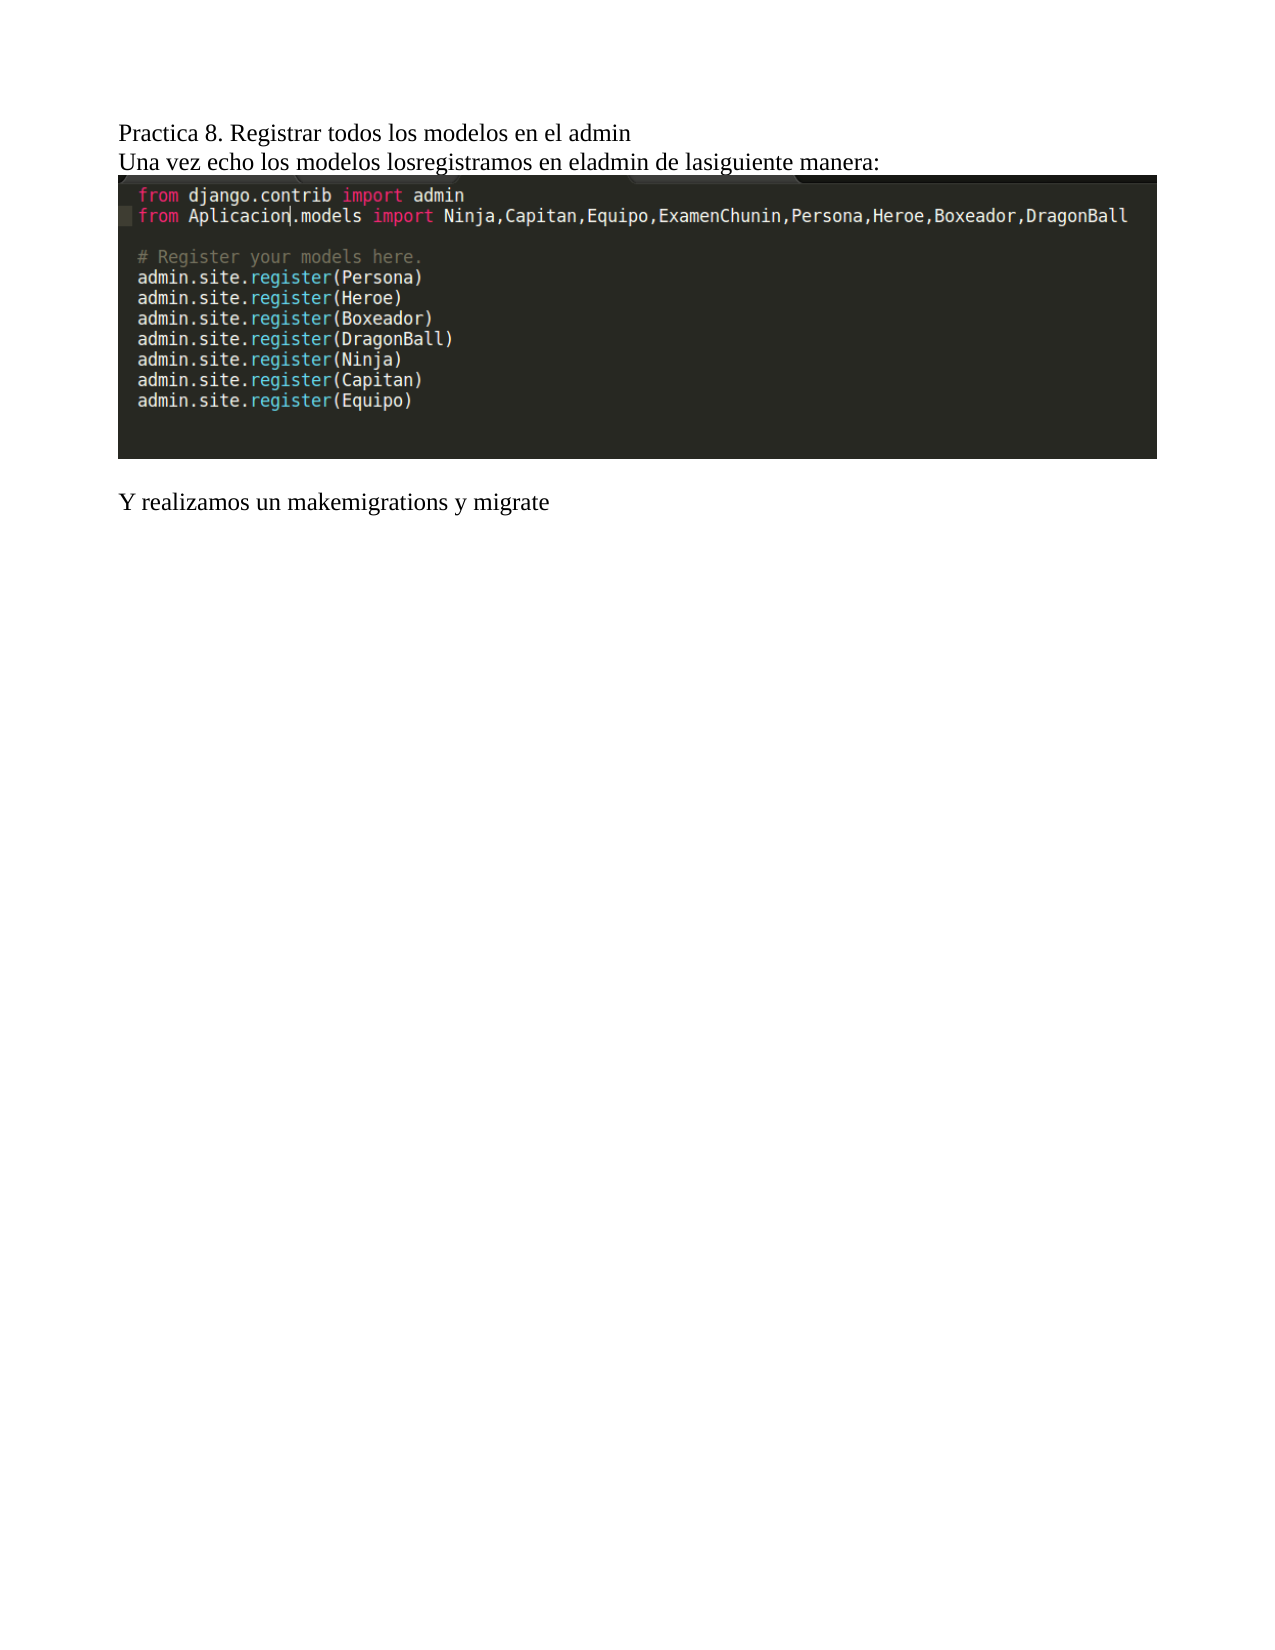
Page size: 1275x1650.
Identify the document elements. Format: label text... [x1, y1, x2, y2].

text Una vez echo los modelos losregistramos en eladmin de lasiguiente manera: [118, 147, 1157, 175]
text Y realizamos un makemigrations y migrate [118, 487, 1157, 516]
text Practica 8. Registrar todos los modelos en el admin [118, 118, 1157, 147]
picture [118, 175, 1157, 459]
